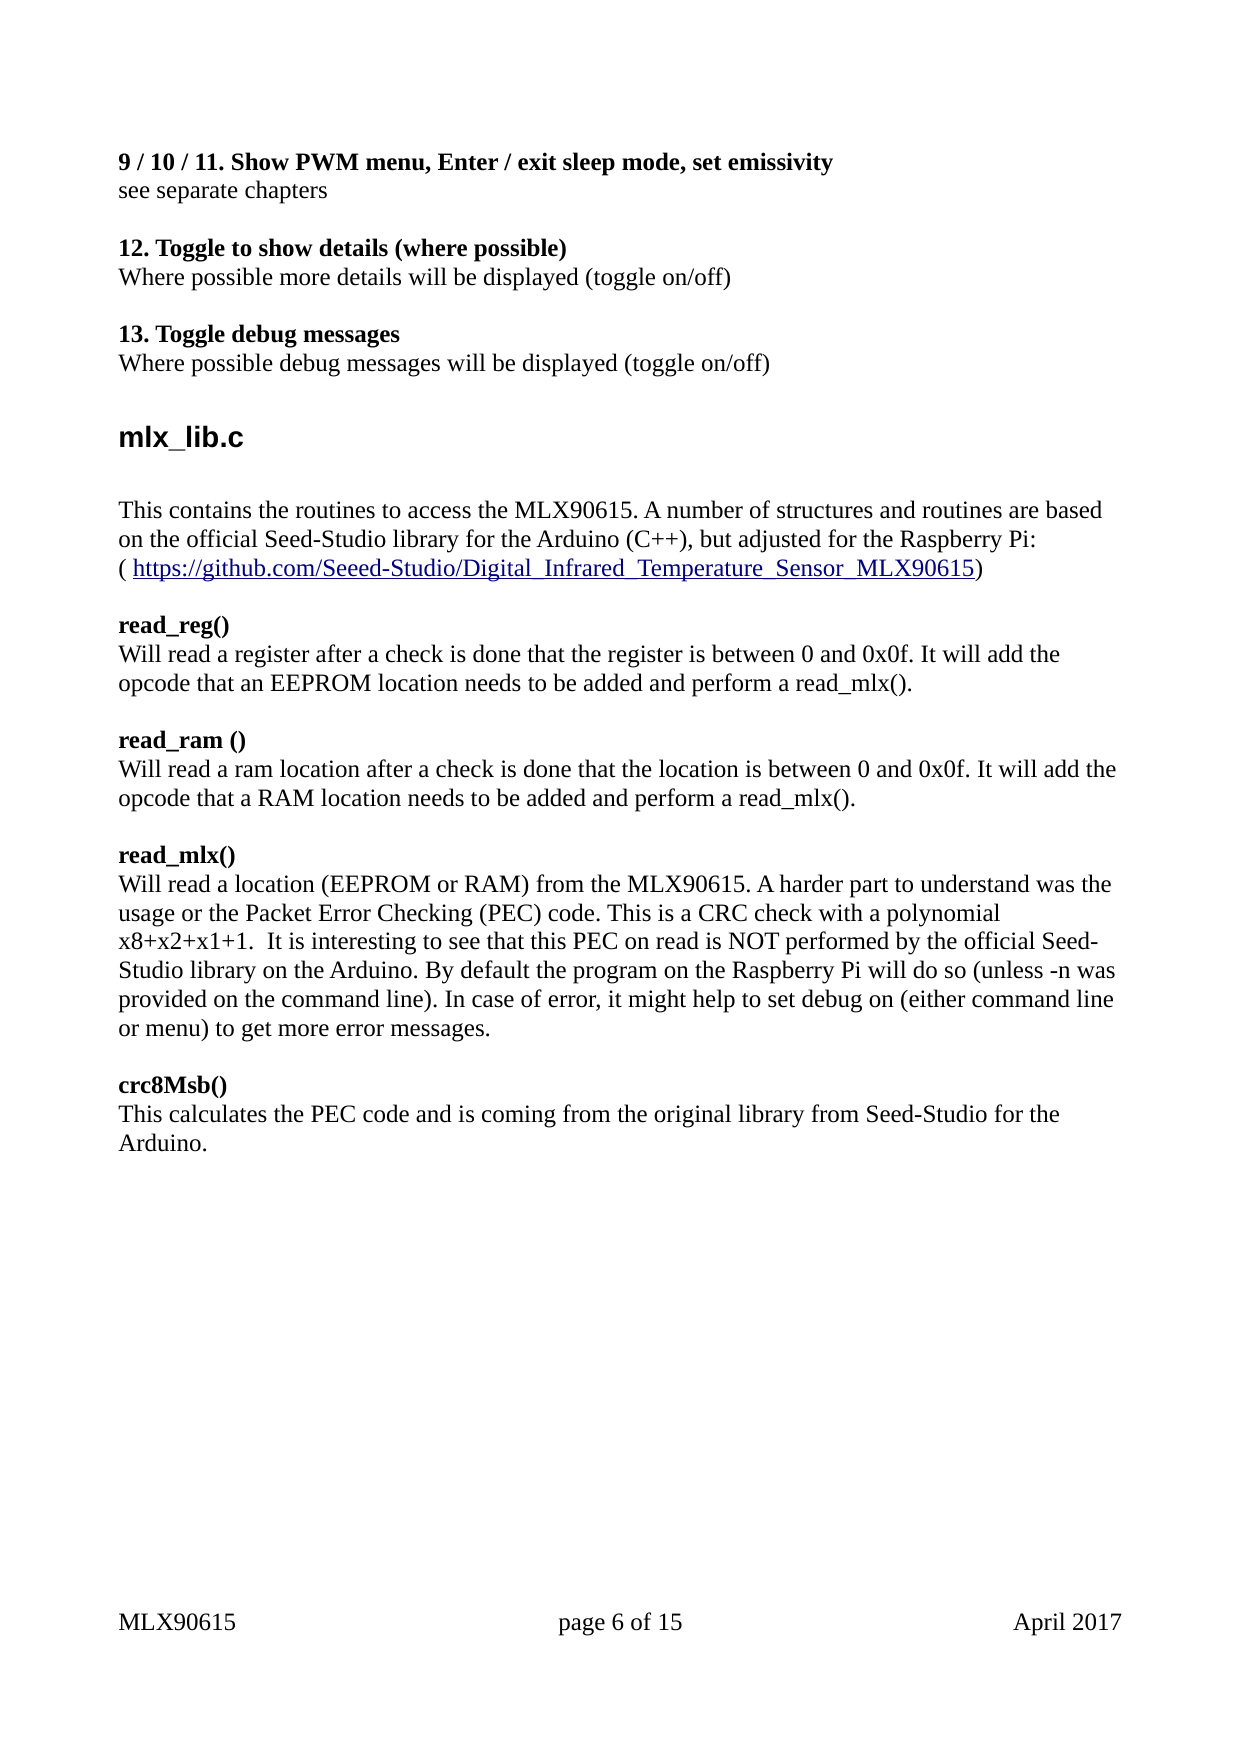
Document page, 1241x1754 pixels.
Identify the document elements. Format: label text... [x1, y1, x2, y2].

text read_mlx() [118, 840, 1122, 869]
text ( https://github.com/Seeed-Studio/Digital_Infrared_Temperature_Sensor_MLX90615) [118, 553, 1122, 581]
text crc8Msb() [118, 1070, 1122, 1099]
text Where possible more details will be displayed (toggle on/off) [118, 262, 1122, 291]
text This calculates the PEC code and is coming from the original library from Seed-Studio for the Arduino. [118, 1099, 1122, 1156]
text Will read a ram location after a check is done that the location is between 0 and 0x0f. It will add the opcode that a RAM location needs to be added and perform a read_mlx(). [118, 754, 1122, 811]
text 12. Toggle to show details (where possible) [118, 233, 1122, 262]
text see separate chapters [118, 176, 1122, 204]
subtitle mlx_lib.c [118, 420, 1122, 454]
text Where possible debug messages will be displayed (toggle on/off) [118, 348, 1122, 377]
text 9 / 10 / 11. Show PWM menu, Enter / exit sleep mode, set emissivity [118, 147, 1122, 176]
text read_reg() [118, 610, 1122, 639]
text Will read a register after a check is done that the register is between 0 and 0x0f. It will add the opcode that an EEPROM location needs to be added and perform a read_mlx(). [118, 639, 1122, 696]
text Will read a location (EEPROM or RAM) from the MLX90615. A harder part to understand was the usage or the Packet Error Checking (PEC) code. This is a CRC check with a polynomial x8+x2+x1+1. It is interesting to see that this PEC on read is NOT performed by the official Seed-Studio library on the Arduino. By default the program on the Raspberry Pi will do so (unless -n was provided on the command line). In case of error, it might help to set debug on (either command line or menu) to get more error messages. [118, 869, 1122, 1041]
text 13. Toggle debug messages [118, 319, 1122, 348]
text This contains the routines to access the MLX90615. A number of structures and routines are based on the official Seed-Studio library for the Arduino (C++), but adjusted for the Raspberry Pi: [118, 495, 1122, 553]
text read_ram () [118, 725, 1122, 754]
